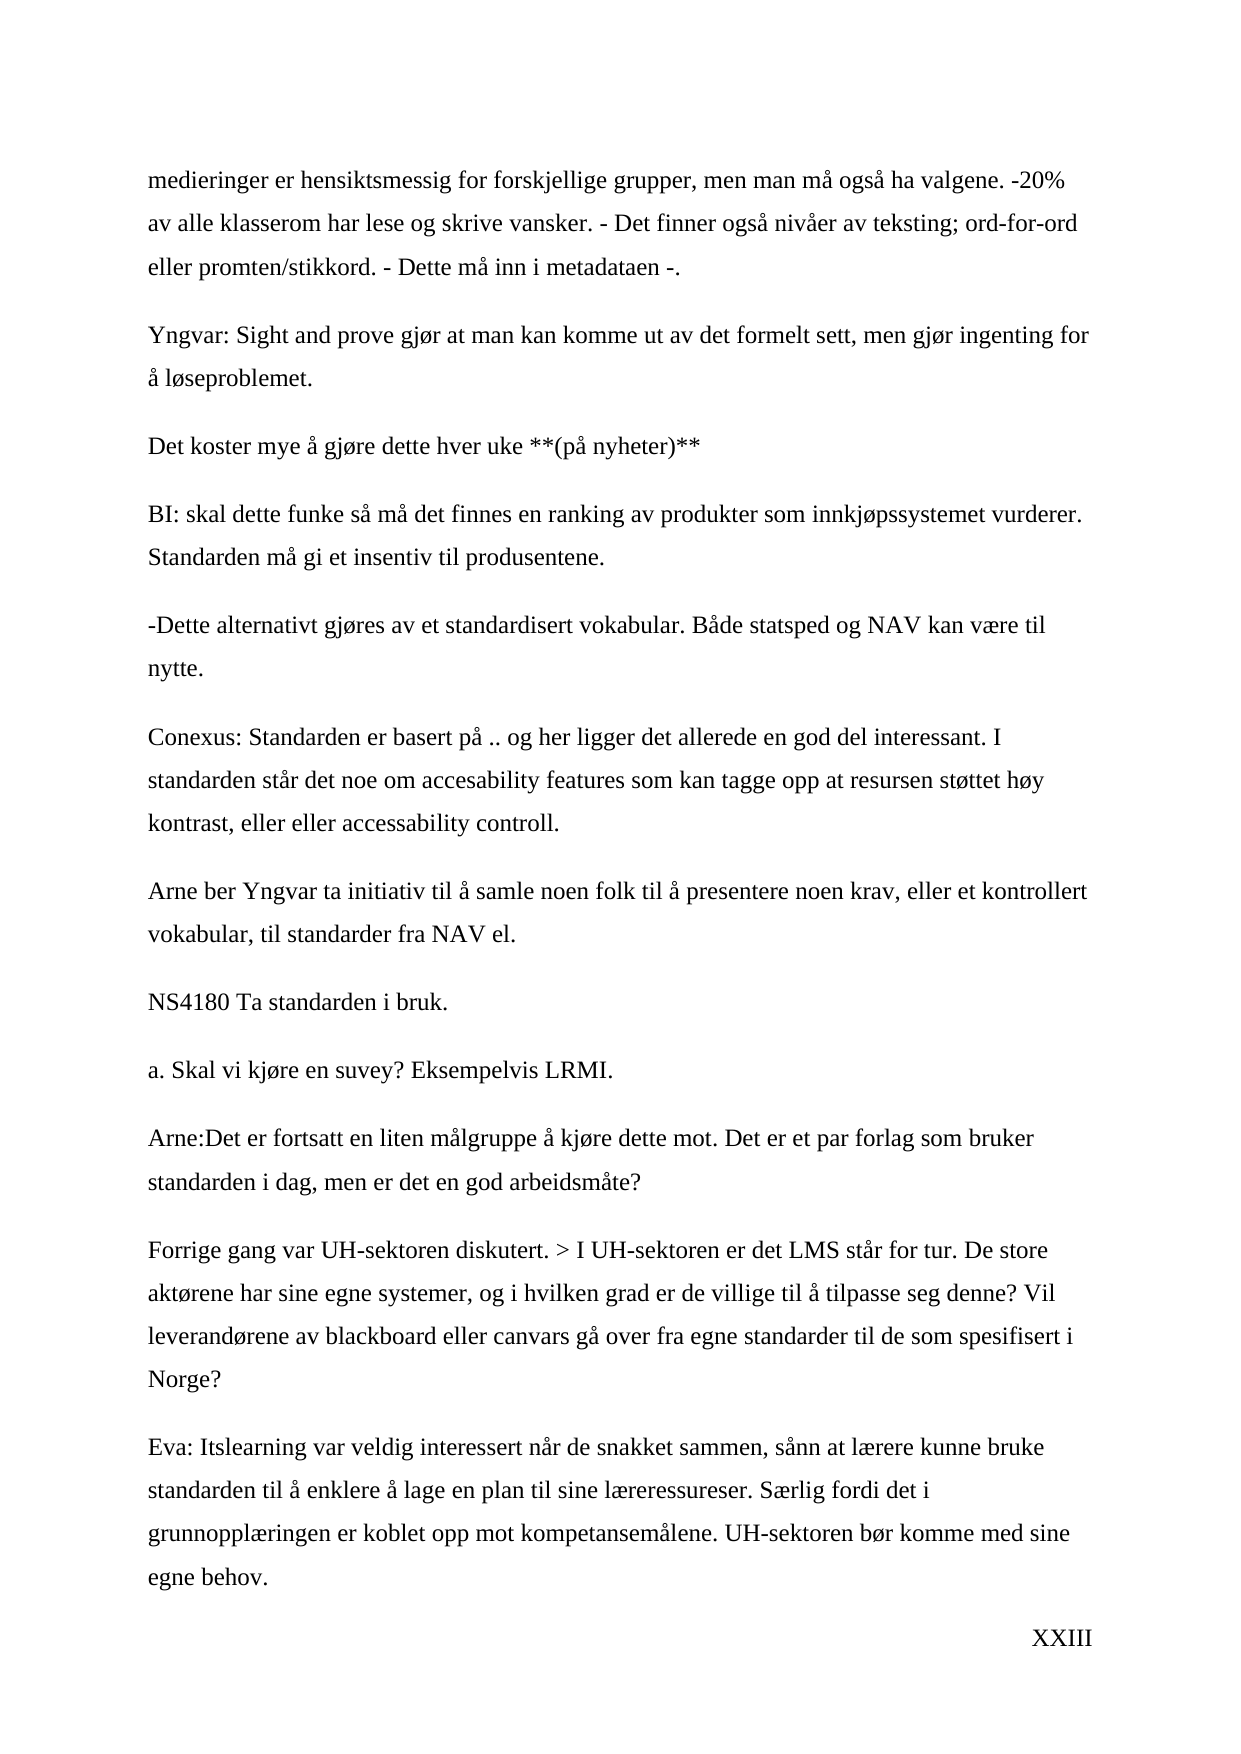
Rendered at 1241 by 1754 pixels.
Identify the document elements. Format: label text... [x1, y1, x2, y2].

text Det koster mye å gjøre dette hver uke **(på nyheter)** [148, 431, 1092, 460]
text a. Skal vi kjøre en suvey? Eksempelvis LRMI. [148, 1055, 1092, 1084]
text BI: skal dette funke så må det finnes en ranking av produkter som innkjøpssystemet vurderer. Standarden må gi et insentiv til produsentene. [148, 499, 1092, 571]
text NS4180 Ta standarden i bruk. [148, 987, 1092, 1016]
text Forrige gang var UH-sektoren diskutert. > I UH-sektoren er det LMS står for tur. De store aktørene har sine egne systemer, og i hvilken grad er de villige til å tilpasse seg denne? Vil leverandørene av blackboard eller canvars gå over fra egne standarder til de som spesifisert i Norge? [148, 1235, 1092, 1393]
text Yngvar: Sight and prove gjør at man kan komme ut av det formelt sett, men gjør ingenting for å løseproblemet. [148, 320, 1092, 392]
text -Dette alternativt gjøres av et standardisert vokabular. Både statsped og NAV kan være til nytte. [148, 610, 1092, 682]
text Arne ber Yngvar ta initiativ til å samle noen folk til å presentere noen krav, eller et kontrollert vokabular, til standarder fra NAV el. [148, 876, 1092, 948]
text medieringer er hensiktsmessig for forskjellige grupper, men man må også ha valgene. -20% av alle klasserom har lese og skrive vansker. - Det finner også nivåer av teksting; ord-for-ord eller promten/stikkord. - Dette må inn i metadataen -. [148, 165, 1092, 280]
text Eva: Itslearning var veldig interessert når de snakket sammen, sånn at lærere kunne bruke standarden til å enklere å lage en plan til sine læreressureser. Særlig fordi det i grunnopplæringen er koblet opp mot kompetansemålene. UH-sektoren bør komme med sine egne behov. [148, 1432, 1092, 1590]
text Conexus: Standarden er basert på .. og her ligger det allerede en god del interessant. I standarden står det noe om accesability features som kan tagge opp at resursen støttet høy kontrast, eller eller accessability controll. [148, 722, 1092, 837]
text Arne:Det er fortsatt en liten målgruppe å kjøre dette mot. Det er et par forlag som bruker standarden i dag, men er det en god arbeidsmåte? [148, 1123, 1092, 1195]
